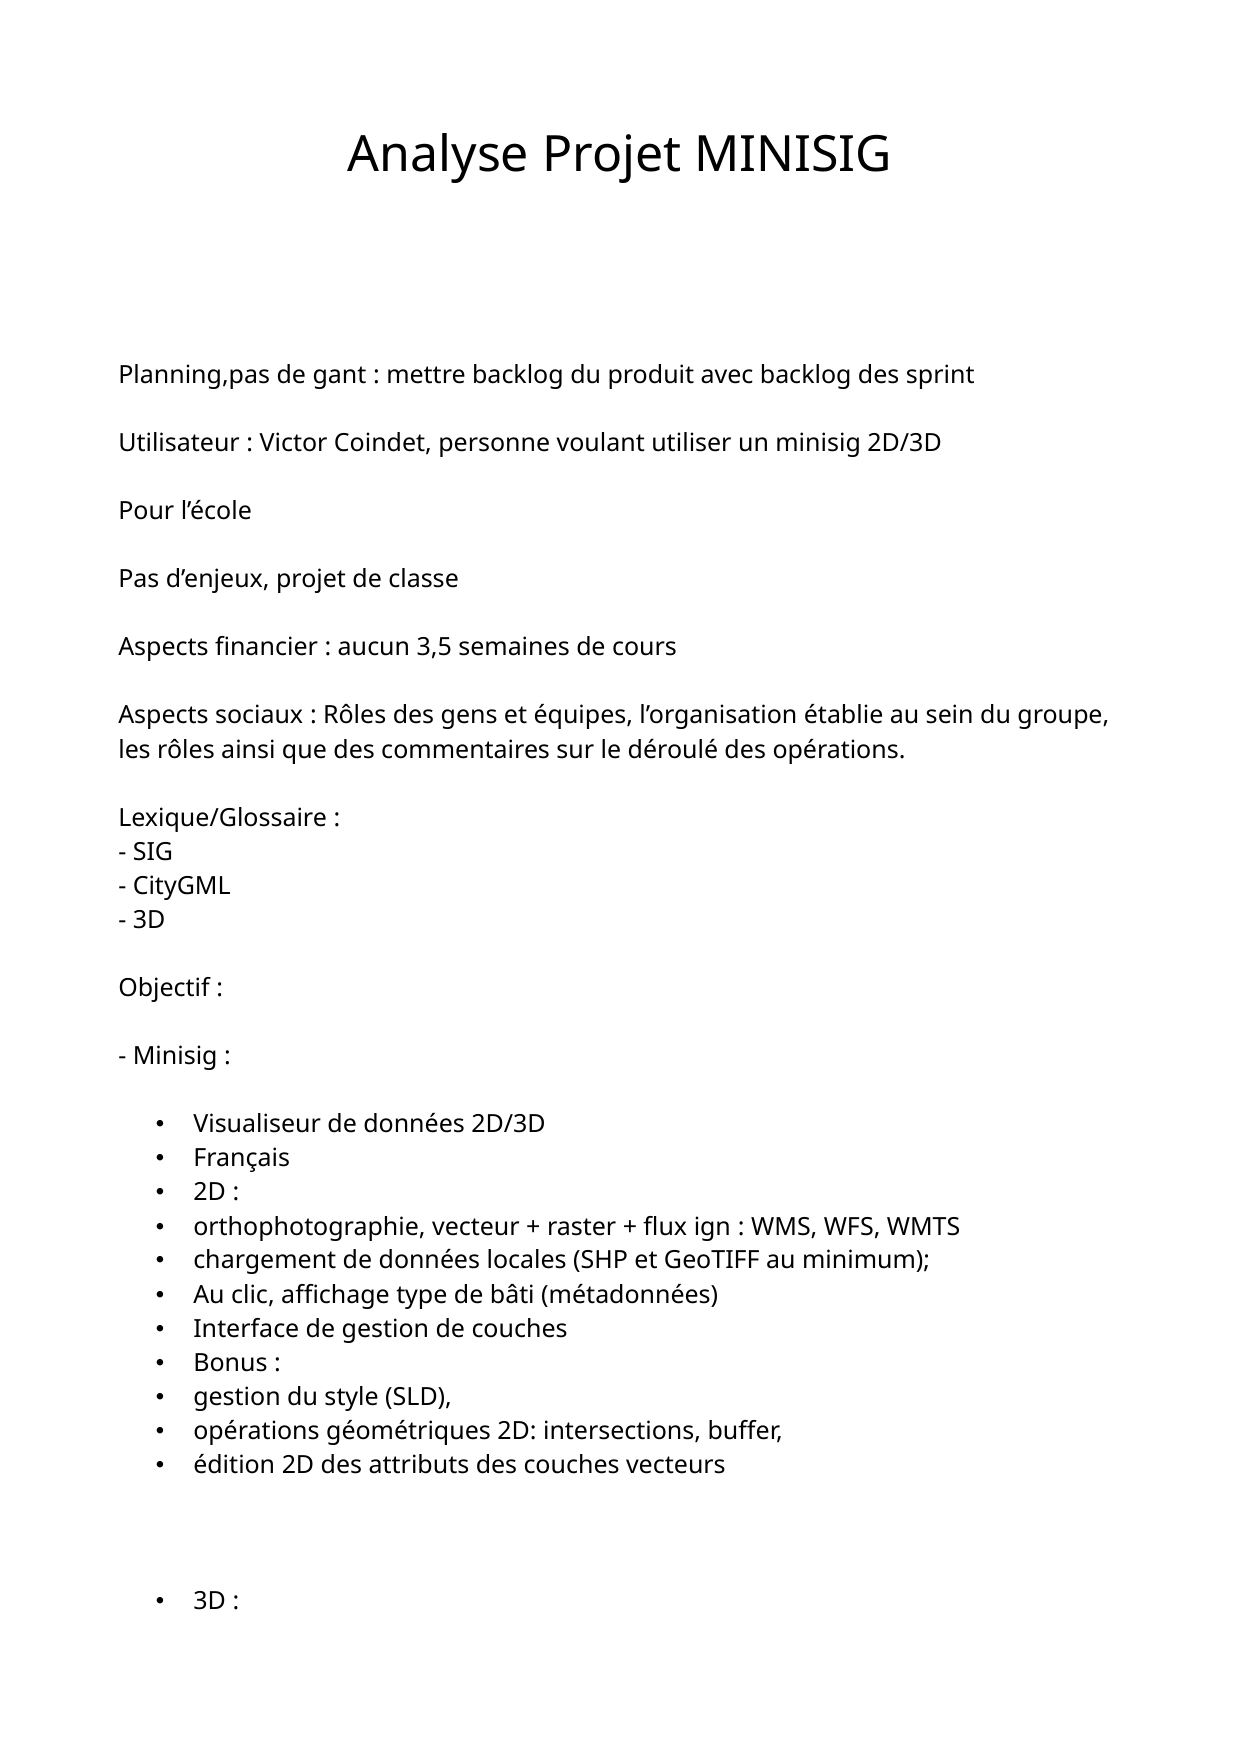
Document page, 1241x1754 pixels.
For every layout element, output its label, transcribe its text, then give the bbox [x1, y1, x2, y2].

text Lexique/Glossaire : [118, 799, 1122, 833]
list 2D : [156, 1174, 1122, 1208]
text Planning,pas de gant : mettre backlog du produit avec backlog des sprint [118, 357, 1122, 391]
list 3D : [156, 1583, 1122, 1617]
text Objectif : [118, 970, 1122, 1004]
text Aspects sociaux : Rôles des gens et équipes, l’organisation établie au sein du groupe, les rôles ainsi que des commentaires sur le déroulé des opérations. [118, 697, 1122, 765]
list Interface de gestion de couches [156, 1310, 1122, 1344]
list Bonus : [156, 1344, 1122, 1378]
list opérations géométriques 2D: intersections, buffer, [156, 1412, 1122, 1447]
text - SIG [118, 833, 1122, 867]
text - CityGML [118, 867, 1122, 902]
text - 3D [118, 902, 1122, 936]
list gestion du style (SLD), [156, 1378, 1122, 1412]
text - Minisig : [118, 1038, 1122, 1072]
text Analyse Projet MINISIG [118, 118, 1122, 186]
list Visualiseur de données 2D/3D [156, 1106, 1122, 1140]
text Pour l’école [118, 493, 1122, 527]
list orthophotographie, vecteur + raster + flux ign : WMS, WFS, WMTS [156, 1208, 1122, 1242]
text Pas d’enjeux, projet de classe [118, 561, 1122, 595]
list Au clic, affichage type de bâti (métadonnées) [156, 1276, 1122, 1310]
list édition 2D des attributs des couches vecteurs [156, 1447, 1122, 1481]
text Utilisateur : Victor Coindet, personne voulant utiliser un minisig 2D/3D [118, 425, 1122, 459]
text Aspects financier : aucun 3,5 semaines de cours [118, 629, 1122, 663]
list chargement de données locales (SHP et GeoTIFF au minimum); [156, 1242, 1122, 1276]
list Français [156, 1140, 1122, 1174]
